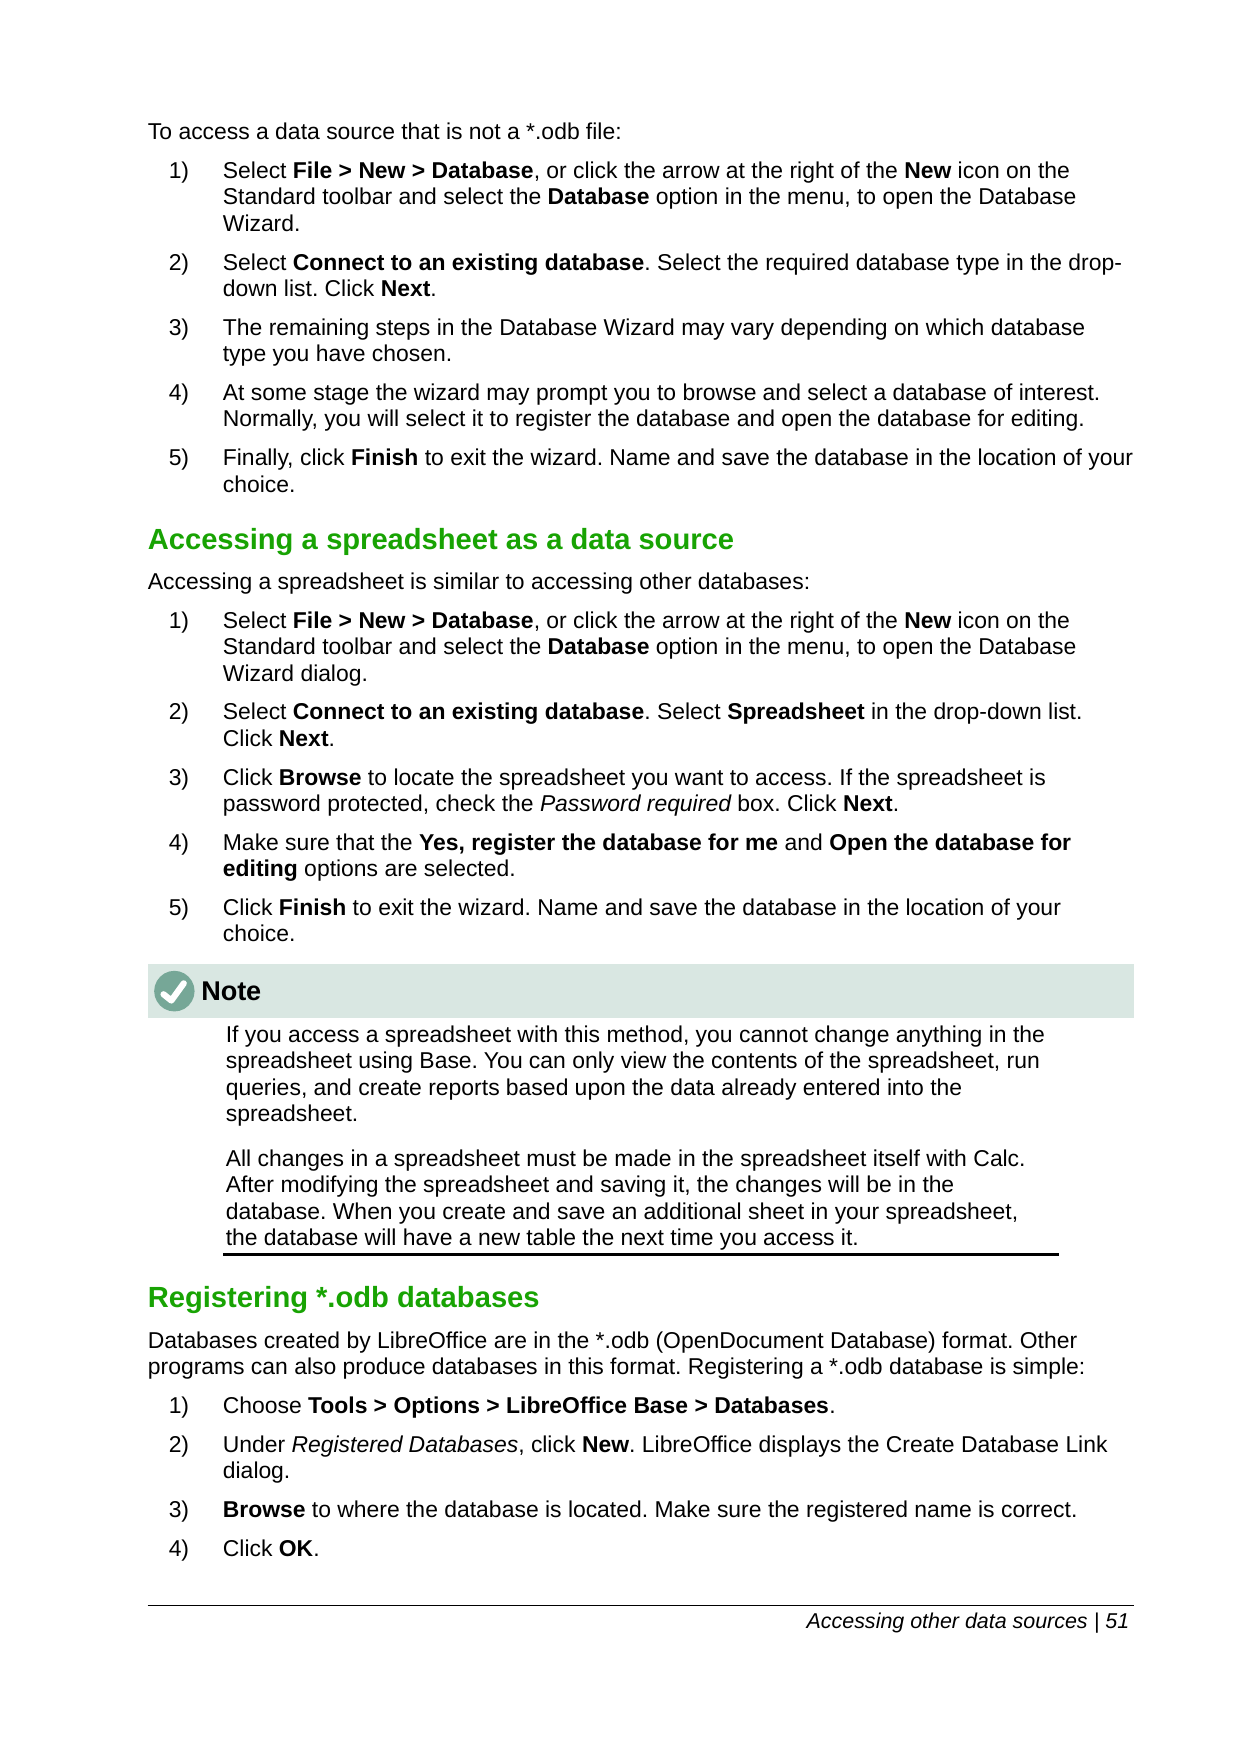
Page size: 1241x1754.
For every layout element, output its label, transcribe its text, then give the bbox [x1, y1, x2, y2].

list Click Browse to locate the spreadsheet you want to access. If the spreadsheet is password protected, check the Password required box. Click Next. [189, 763, 1134, 816]
list Select Connect to an existing database. Select Spreadsheet in the drop-down list. Click Next. [189, 698, 1134, 751]
list At some stage the wizard may prompt you to browse and select a database of interest. Normally, you will select it to register the database and open the database for editing. [189, 379, 1134, 432]
list The remaining steps in the Database Wizard may vary depending on which database type you have chosen. [189, 314, 1134, 366]
list Click Finish to exit the wizard. Name and save the database in the location of your choice. [189, 894, 1134, 947]
list Accessing a spreadsheet is similar to accessing other databases: [148, 568, 1134, 594]
text If you access a spreadsheet with this method, you cannot change anything in the spreadsheet using Base. You can only view the contents of the spreadsheet, run queries, and create reports based upon the data already entered into the spreadsheet. [223, 1018, 1059, 1126]
list Select File > New > Database, or click the arrow at the right of the New icon on the Standard toolbar and select the Database option in the menu, to open the Database Wizard. [189, 157, 1134, 236]
list Make sure that the Yes, register the database for me and Open the database for editing options are selected. [189, 829, 1134, 881]
list Browse to where the database is located. Make sure the registered name is correct. [189, 1496, 1134, 1522]
text Databases created by LibreOffice are in the *.odb (OpenDocument Database) format. Other programs can also produce databases in this format. Registering a *.odb database is simple: [148, 1327, 1134, 1379]
list Select Connect to an existing database. Select the required database type in the drop-down list. Click Next. [189, 248, 1134, 301]
text All changes in a spreadsheet must be made in the spreadsheet itself with Calc. After modifying the spreadsheet and saving it, the changes will be in the database. When you create and save an additional sheet in your spreadsheet, the database will have a new table the next time you access it. [223, 1142, 1059, 1253]
subtitle Registering *.odb databases [148, 1281, 1134, 1314]
subtitle Accessing a spreadsheet as a data source [148, 522, 1134, 555]
list Under Registered Databases, click New. LibreOffice displays the Create Database Link dialog. [189, 1431, 1134, 1483]
list Select File > New > Database, or click the arrow at the right of the New icon on the Standard toolbar and select the Database option in the menu, to open the Database Wizard dialog. [189, 607, 1134, 686]
list Choose Tools > Options > LibreOffice Base > Databases. [189, 1392, 1134, 1418]
list Click OK. [189, 1535, 1134, 1561]
subtitle Note [148, 964, 1134, 1018]
list To access a data source that is not a *.odb file: [148, 118, 1134, 144]
list Finally, click Finish to exit the wizard. Name and save the database in the location of your choice. [189, 444, 1134, 497]
